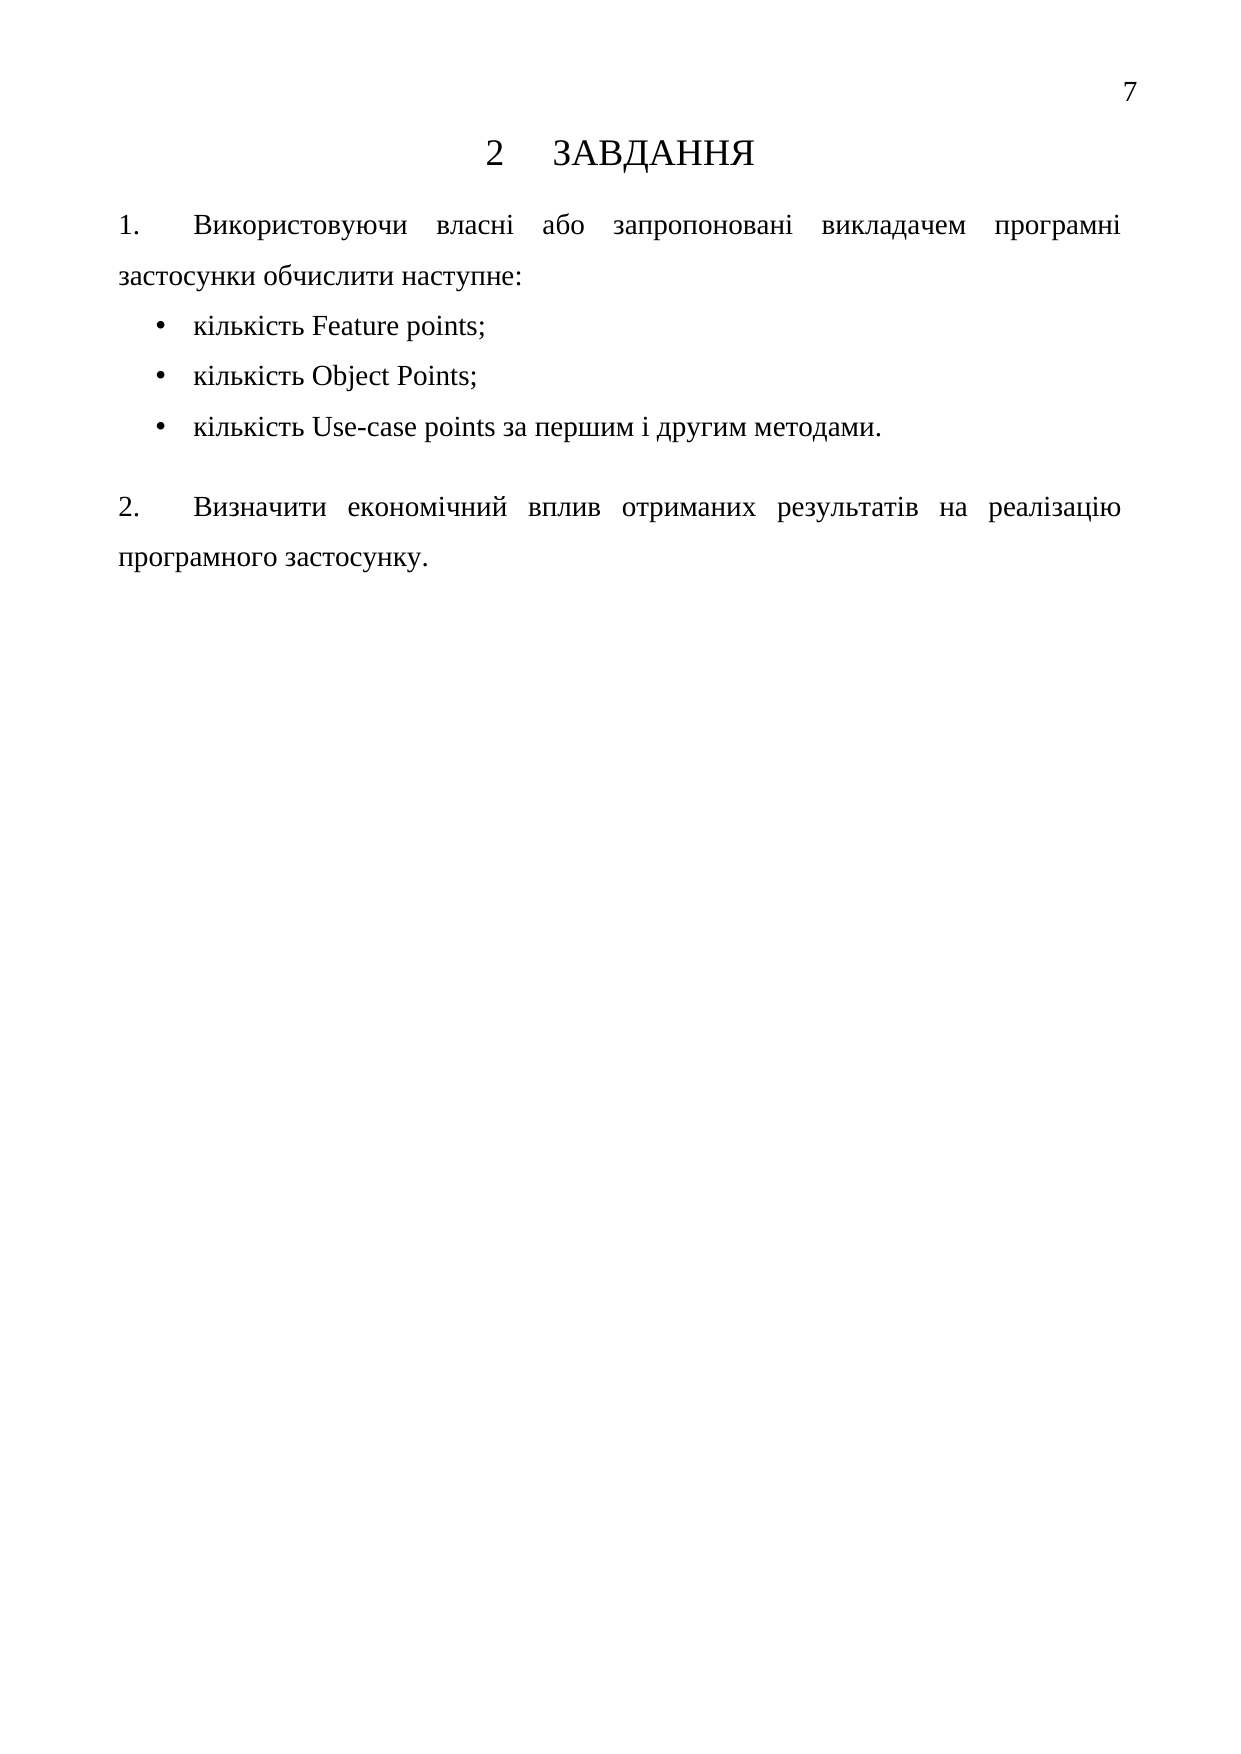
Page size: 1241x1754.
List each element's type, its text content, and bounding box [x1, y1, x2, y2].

list кількість Use-case points за першим і другим методами. [156, 409, 1122, 442]
list Визначити економічний вплив отриманих результатів на реалізацію програмного застосунку. [118, 489, 1122, 573]
list кількість Object Points; [156, 358, 1122, 392]
subtitle Завдання [118, 130, 1122, 173]
list Використовуючи власні або запропоновані викладачем програмні застосунки обчислити наступне: [118, 207, 1122, 291]
list кількість Feature points; [156, 308, 1122, 342]
